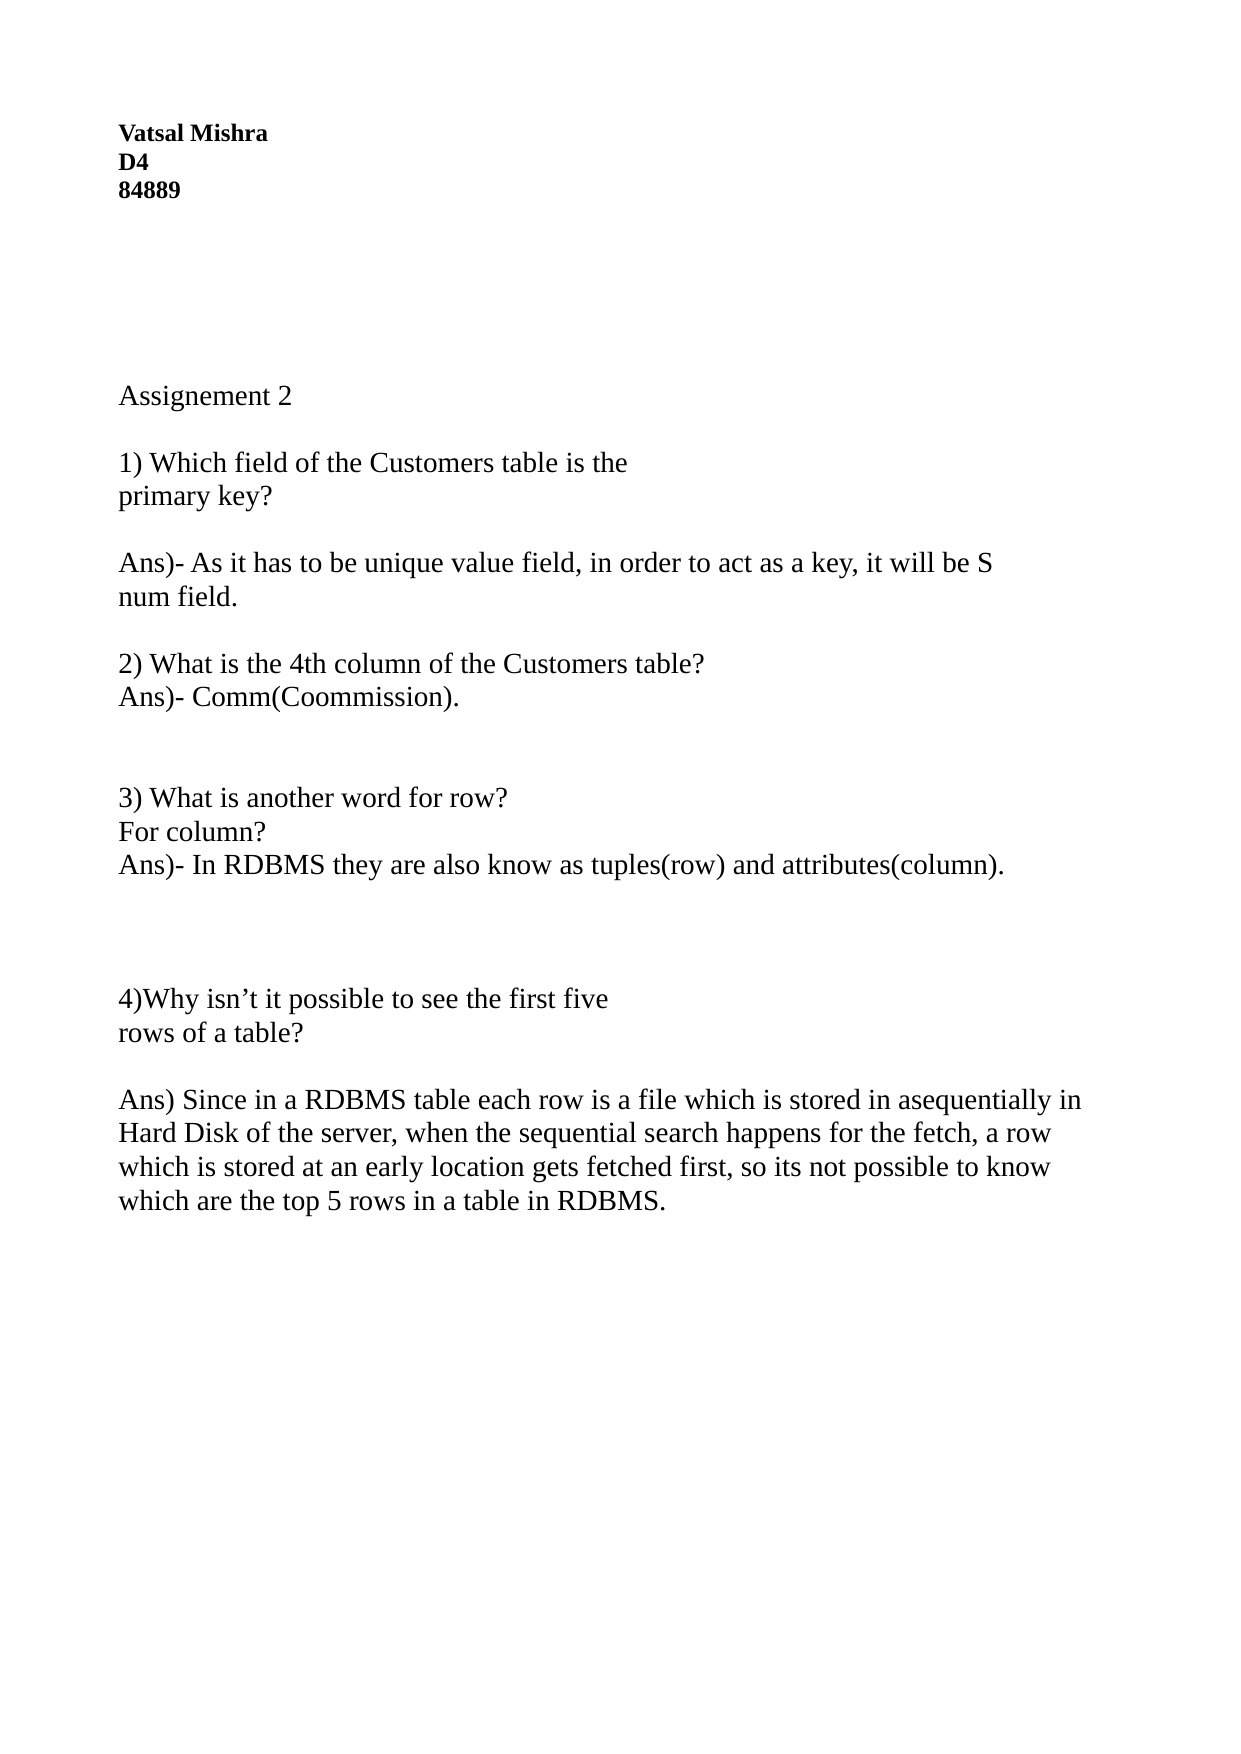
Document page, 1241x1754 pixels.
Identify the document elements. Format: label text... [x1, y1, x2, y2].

text Ans) Since in a RDBMS table each row is a file which is stored in asequentially in Hard Disk of the server, when the sequential search happens for the fetch, a row which is stored at an early location gets fetched first, so its not possible to know which are the top 5 rows in a table in RDBMS. [118, 1082, 1122, 1216]
text 2) What is the 4th column of the Customers table? [118, 646, 1122, 679]
text rows of a table? [118, 1015, 1122, 1048]
text primary key? [118, 478, 1122, 512]
text For column? [118, 814, 1122, 847]
text 3) What is another word for row? [118, 780, 1122, 814]
text Ans)- As it has to be unique value field, in order to act as a key, it will be S [118, 545, 1122, 579]
text 1) Which field of the Customers table is the [118, 445, 1122, 478]
text Assignement 2 [118, 378, 1122, 411]
text 4)Why isn’t it possible to see the first five [118, 981, 1122, 1015]
text Ans)- Comm(Coommission). [118, 679, 1122, 713]
text num field. [118, 579, 1122, 612]
text Ans)- In RDBMS they are also know as tuples(row) and attributes(column). [118, 847, 1122, 881]
